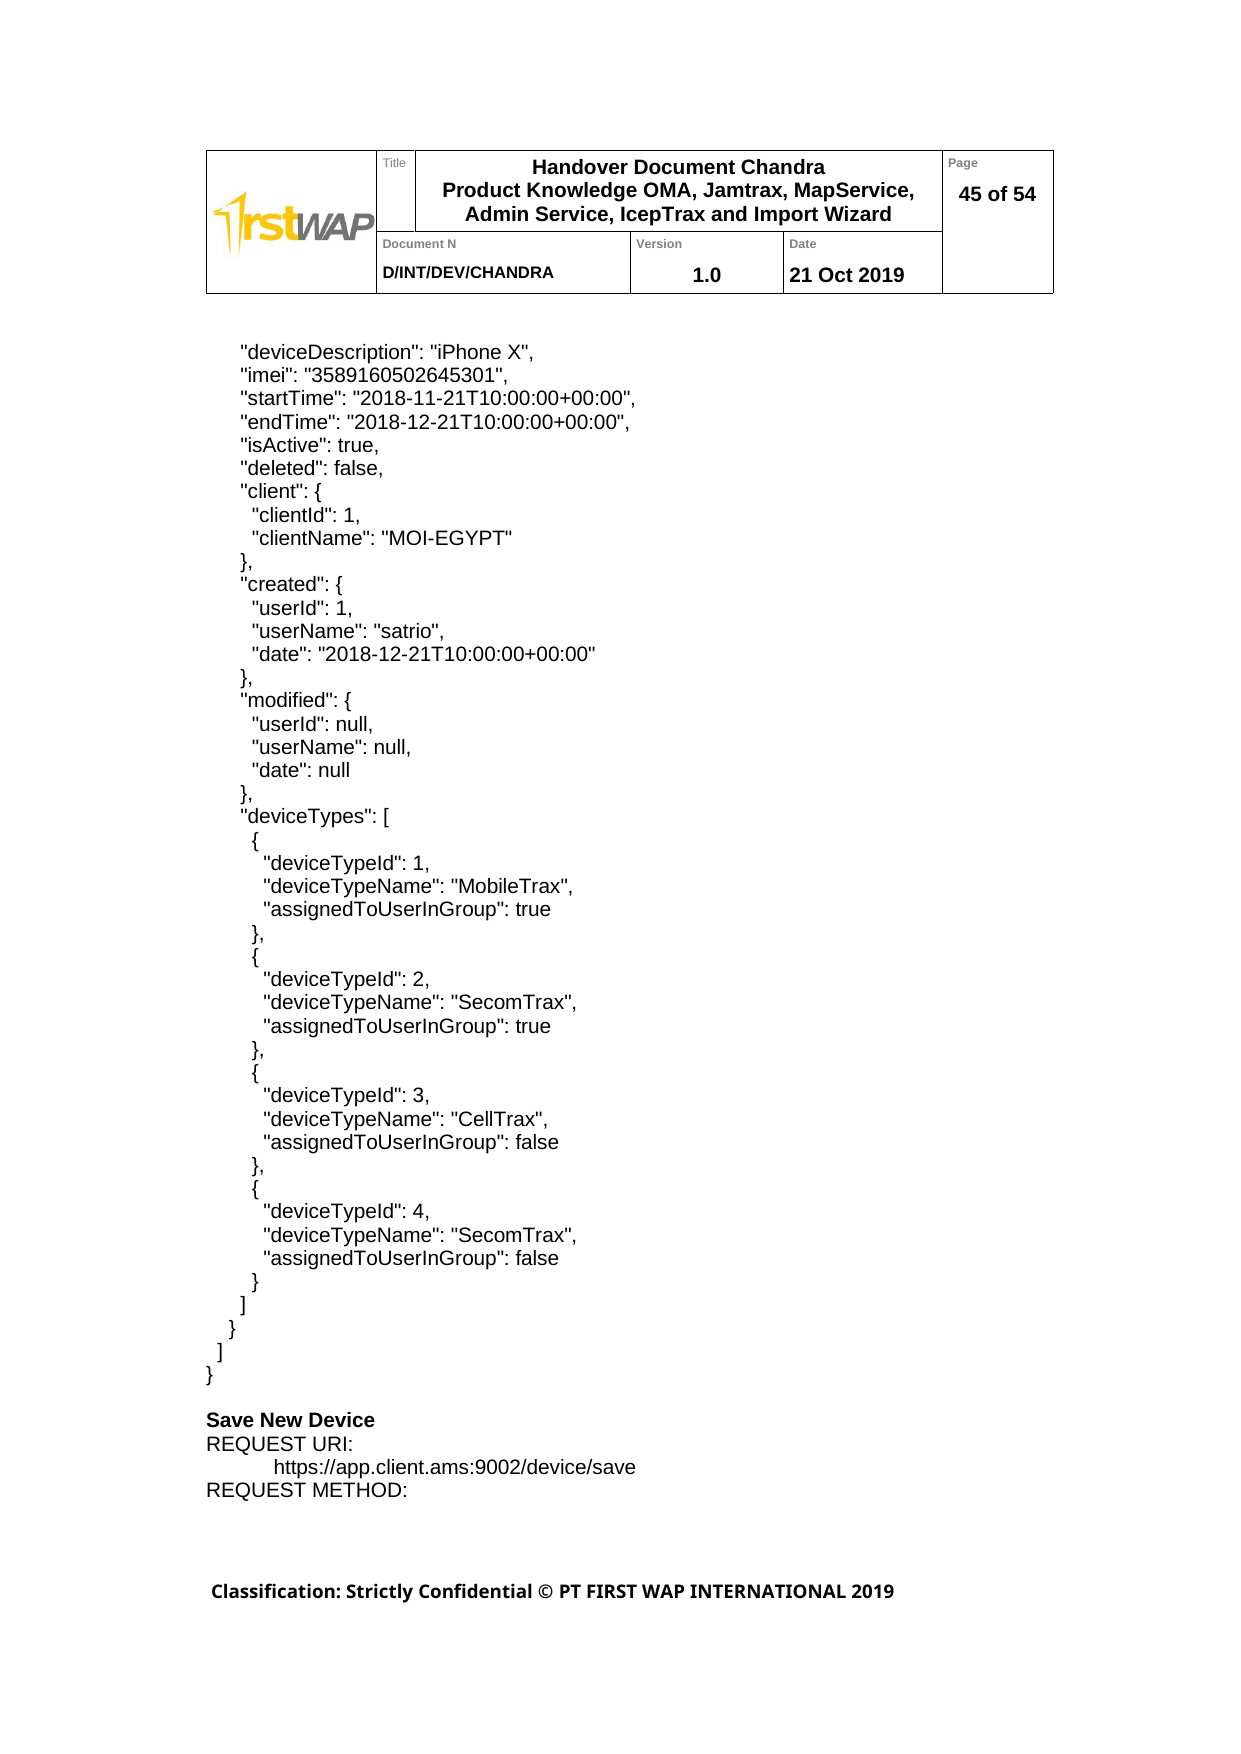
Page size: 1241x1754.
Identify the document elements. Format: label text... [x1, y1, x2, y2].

text { [206, 828, 1053, 852]
text { [206, 1061, 1053, 1084]
text "userName": null, [206, 736, 1053, 759]
text { [206, 944, 1053, 968]
text "userName": "satrio", [206, 619, 1053, 643]
text }, [206, 550, 1053, 573]
text "deviceTypeName": "CellTrax", [206, 1107, 1053, 1130]
text "deviceTypeName": "SecomTrax", [206, 991, 1053, 1014]
text "assignedToUserInGroup": true [206, 898, 1053, 921]
text ] [206, 1293, 1053, 1316]
text "userId": 1, [206, 596, 1053, 619]
text "isActive": true, [206, 433, 1053, 457]
text } [206, 1363, 1053, 1386]
text "assignedToUserInGroup": true [206, 1014, 1053, 1037]
text }, [206, 1154, 1053, 1177]
text }, [206, 921, 1053, 944]
text }, [206, 666, 1053, 689]
text "date": "2018-12-21T10:00:00+00:00" [206, 643, 1053, 666]
text REQUEST URI: [206, 1432, 1053, 1456]
text } [206, 1270, 1053, 1293]
text "modified": { [206, 689, 1053, 712]
text "client": { [206, 480, 1053, 503]
text "deviceTypeId": 3, [206, 1084, 1053, 1107]
text REQUEST METHOD: [206, 1479, 1053, 1502]
text "clientId": 1, [206, 503, 1053, 526]
text "imei": "3589160502645301", [206, 364, 1053, 387]
text https://app.client.ams:9002/device/save [206, 1456, 1053, 1479]
text }, [206, 782, 1053, 805]
text "deviceTypeName": "SecomTrax", [206, 1223, 1053, 1247]
text "deviceDescription": "iPhone X", [206, 341, 1053, 364]
text "date": null [206, 759, 1053, 782]
text { [206, 1177, 1053, 1200]
text "startTime": "2018-11-21T10:00:00+00:00", [206, 387, 1053, 410]
text "assignedToUserInGroup": false [206, 1130, 1053, 1154]
text "deviceTypes": [ [206, 805, 1053, 828]
text "endTime": "2018-12-21T10:00:00+00:00", [206, 410, 1053, 433]
text "clientName": "MOI-EGYPT" [206, 526, 1053, 550]
picture [211, 191, 375, 259]
text "deviceTypeName": "MobileTrax", [206, 875, 1053, 898]
text "created": { [206, 573, 1053, 596]
text "assignedToUserInGroup": false [206, 1247, 1053, 1270]
text "deleted": false, [206, 457, 1053, 480]
text ] [206, 1339, 1053, 1363]
text "deviceTypeId": 4, [206, 1200, 1053, 1223]
text "userId": null, [206, 712, 1053, 736]
text "deviceTypeId": 2, [206, 968, 1053, 991]
text }, [206, 1037, 1053, 1061]
text } [206, 1316, 1053, 1339]
text "deviceTypeId": 1, [206, 852, 1053, 875]
text Save New Device [206, 1409, 1053, 1432]
